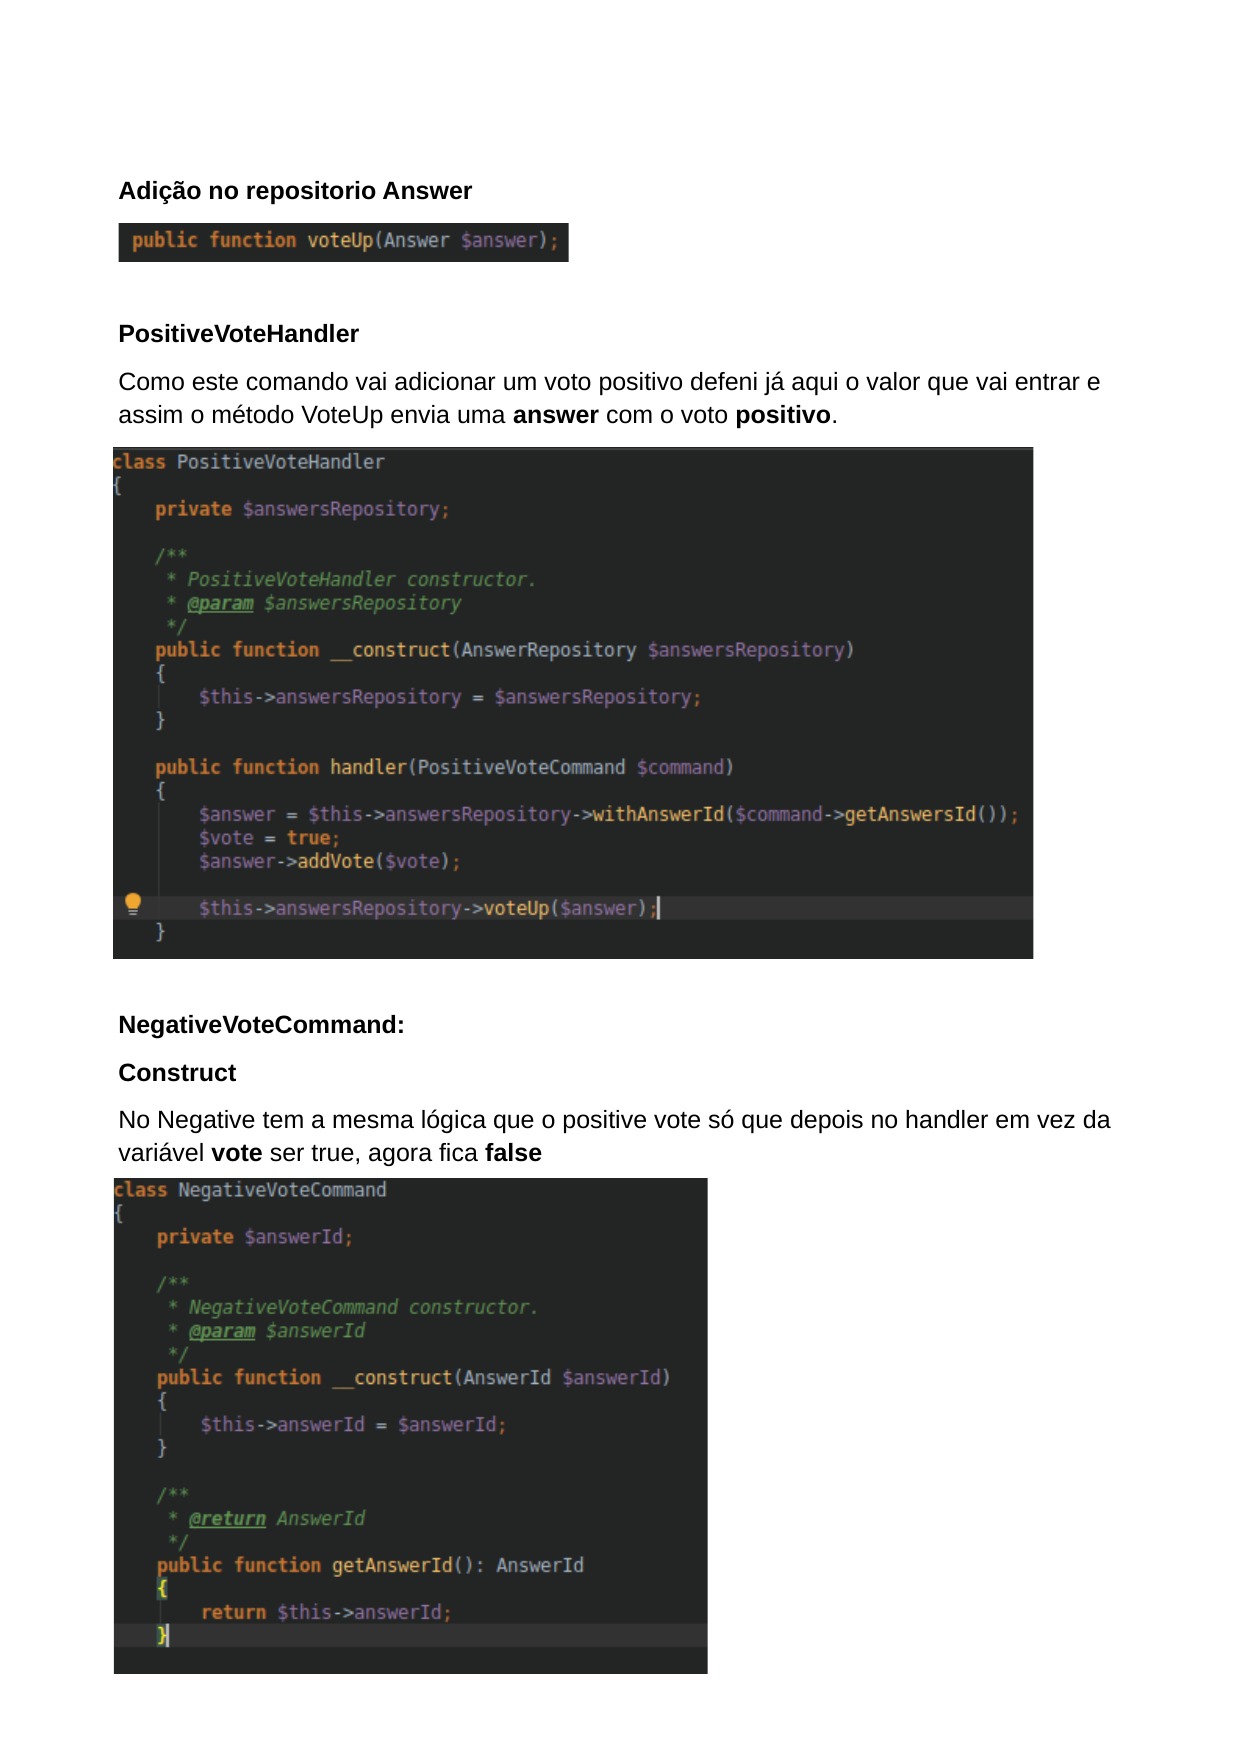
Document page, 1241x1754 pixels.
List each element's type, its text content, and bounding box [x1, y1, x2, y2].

picture [113, 1178, 708, 1674]
text No Negative tem a mesma lógica que o positive vote só que depois no handler em vez da variável vote ser true, agora fica false [118, 1105, 1122, 1167]
text Como este comando vai adicionar um voto positivo defeni já aqui o valor que vai entrar e assim o método VoteUp envia uma answer com o voto positivo. [118, 367, 1122, 428]
text Adição no repositorio Answer [118, 176, 1122, 205]
text PositiveVoteHandler [118, 319, 1122, 348]
picture [113, 447, 1034, 959]
text Construct [118, 1058, 1122, 1087]
picture [118, 223, 569, 262]
text NegativeVoteCommand: [118, 1010, 1122, 1039]
